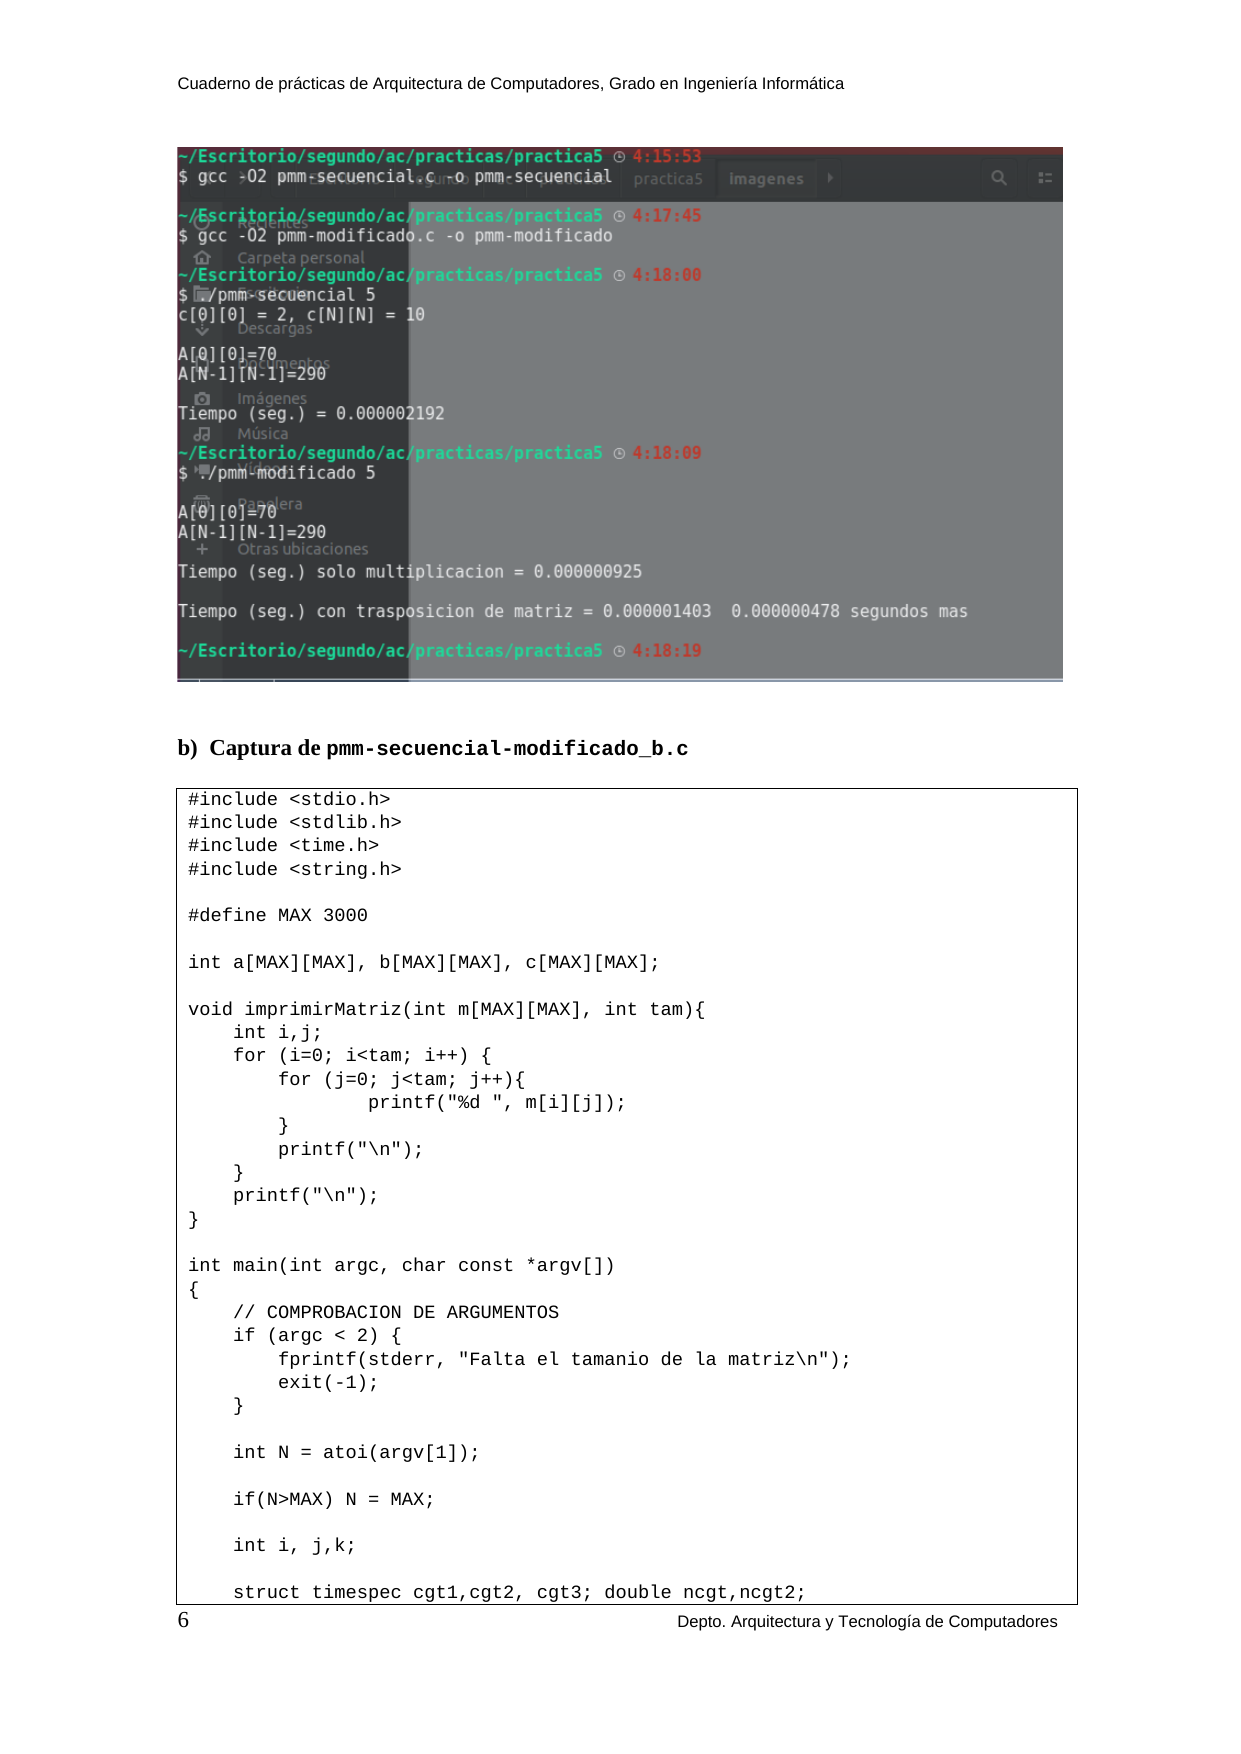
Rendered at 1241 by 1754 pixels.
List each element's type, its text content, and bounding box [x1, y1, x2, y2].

picture [177, 147, 1063, 682]
table_header #include <stdio.h> #include <stdlib.h> #include <time.h> #include <string.h> #define MAX 3000 int a[MAX][MAX], b[MAX][MAX], c[MAX][MAX]; void imprimirMatriz(int m[MAX][MAX], int tam){ int i,j; for (i=0; i<tam; i++) { for (j=0; j<tam; j++){ printf("%d ", m[i][j]); } printf("\n"); } printf("\n"); } int main(int argc, char const *argv[]) { // COMPROBACION DE ARGUMENTOS if (argc < 2) { fprintf(stderr, "Falta el tamanio de la matriz\n"); exit(-1); } int N = atoi(argv[1]); if(N>MAX) N = MAX; int i, j,k; struct timespec cgt1,cgt2, cgt3; double ncgt,ncgt2; [177, 789, 1077, 1604]
text b) Captura de pmm-secuencial-modificado_b.c [177, 734, 1063, 762]
